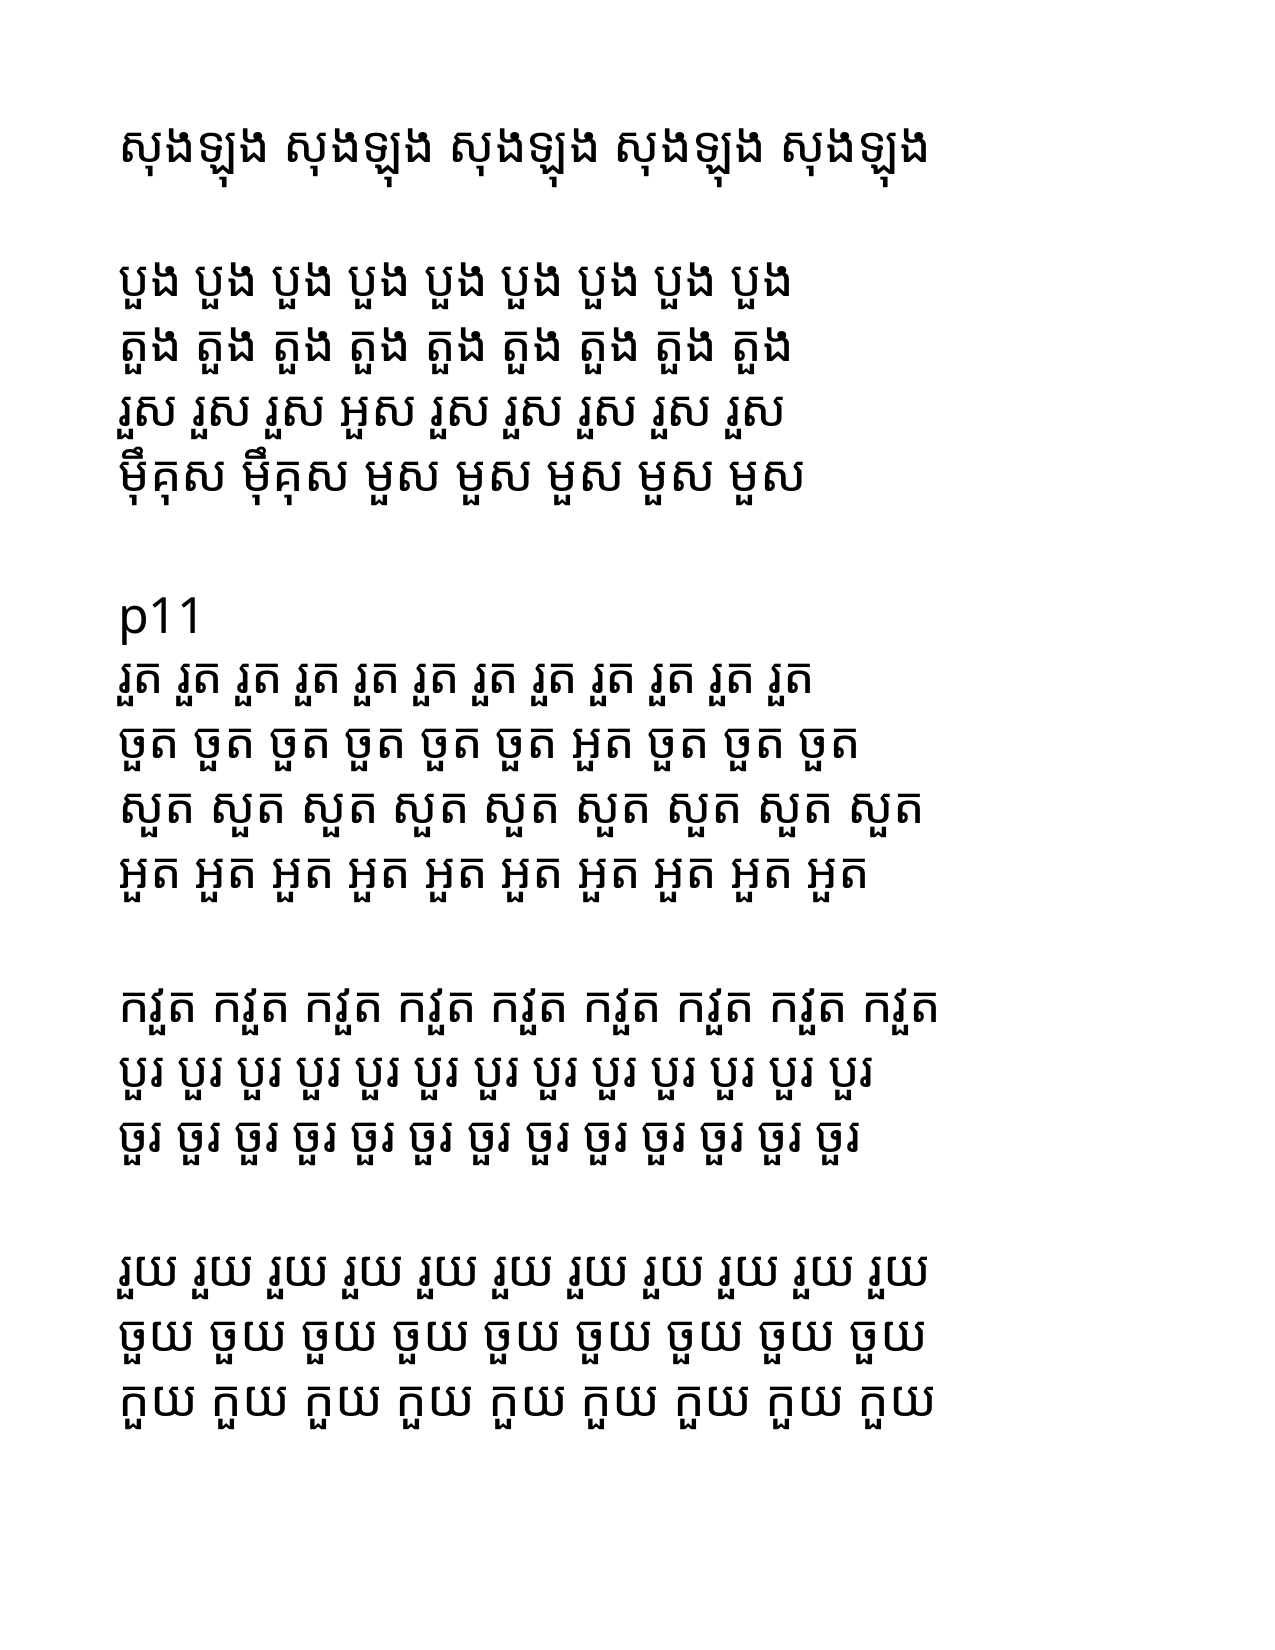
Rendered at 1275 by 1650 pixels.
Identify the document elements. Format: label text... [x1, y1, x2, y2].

text អួត អួត អួត អួត អួត អួត អួត អួត អួត អួត [118, 844, 1157, 909]
text រួត រួត រួត រួត រួត រួត រួត រួត រួត រួត រួត រួត [118, 648, 1157, 714]
text ចួត ចួត ចួត ចួត ចួត ចួត អួត ចួត ចួត ចួត [118, 714, 1157, 779]
text កវួត កវួត កវួត កវួត កវួត កវួត កវួត កវួត កវួត [118, 977, 1157, 1043]
text បួង បួង បួង បួង បួង បួង បួង បួង បួង [118, 251, 1157, 317]
text p11 [118, 580, 1157, 648]
text សុងឡុង សុងឡុង សុងឡុង សុងឡុង សុងឡុង [118, 118, 1157, 183]
text សួត សួត សួត សួត សួត សួត សួត សួត សួត [118, 779, 1157, 844]
text ចួរ ចួរ ចួរ ចួរ ចួរ ចួរ ចួរ ចួរ ចួរ ចួរ ចួរ ចួរ ចួរ [118, 1108, 1157, 1173]
text រួយ រួយ រួយ រួយ រួយ រួយ រួយ រួយ រួយ រួយ រួយ [118, 1241, 1157, 1306]
text កួយ កួយ កួយ កួយ កួយ កួយ កួយ កួយ កួយ [118, 1372, 1157, 1437]
text បួរ បួរ បួរ បួរ បួរ បួរ បួរ បួរ បួរ បួរ បួរ បួរ បួរ [118, 1043, 1157, 1108]
text រួស រួស រួស ‍អួស រួស រួស រួស រួស រួស [118, 382, 1157, 447]
text ចួយ ចួយ ចួយ ចួយ ចួយ ចួយ ចួយ ចួយ ចួយ [118, 1306, 1157, 1372]
text តួង តួង តួង តួង តួង តួង តួង តួង តួង [118, 317, 1157, 382]
text ម៉ឹគុស ម៉ឹគុស មួស មួស មួស មួស មួស [118, 447, 1157, 512]
